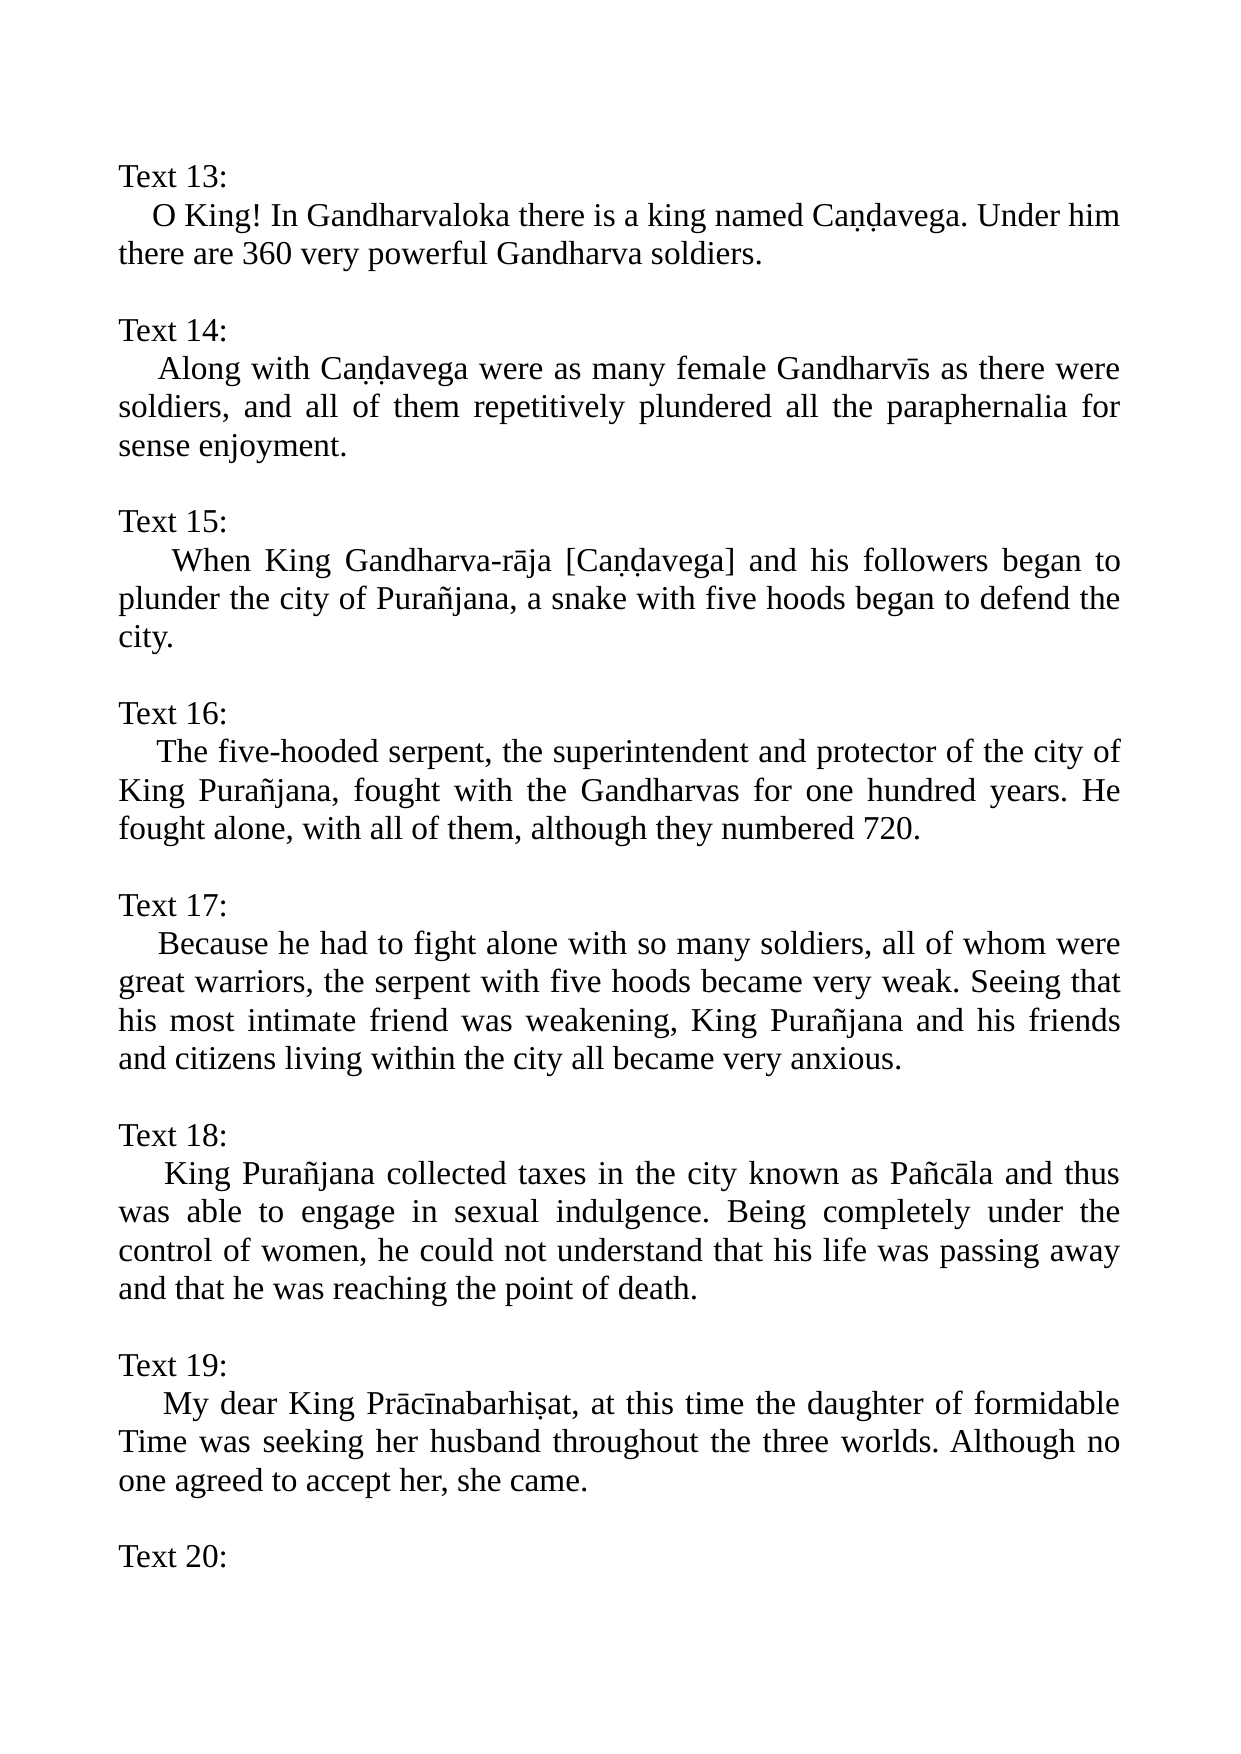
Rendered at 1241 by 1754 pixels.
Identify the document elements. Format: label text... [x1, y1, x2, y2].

text Text 17: [118, 885, 1122, 923]
text Text 20: [118, 1536, 1122, 1575]
text Text 15: [118, 501, 1122, 540]
text When King Gandharva-rāja [Caṇḍavega] and his followers began to plunder the city of Purañjana, a snake with five hoods began to defend the city. [118, 540, 1122, 655]
text Text 19: [118, 1345, 1122, 1383]
text My dear King Prācīnabarhiṣat, at this time the daughter of formidable Time was seeking her husband throughout the three worlds. Although no one agreed to accept her, she came. [118, 1383, 1122, 1498]
text Text 16: [118, 693, 1122, 731]
text The five-hooded serpent, the superintendent and protector of the city of King Purañjana, fought with the Gandharvas for one hundred years. He fought alone, with all of them, although they numbered 720. [118, 731, 1122, 846]
text King Purañjana collected taxes in the city known as Pañcāla and thus was able to engage in sexual indulgence. Being completely under the control of women, he could not understand that his life was passing away and that he was reaching the point of death. [118, 1153, 1122, 1306]
text Along with Caṇḍavega were as many female Gandharvīs as there were soldiers, and all of them repetitively plundered all the paraphernalia for sense enjoyment. [118, 348, 1122, 463]
text Text 13: [118, 156, 1122, 195]
text O King! In Gandharvaloka there is a king named Caṇḍavega. Under him there are 360 very powerful Gandharva soldiers. [118, 195, 1122, 271]
text Because he had to fight alone with so many soldiers, all of whom were great warriors, the serpent with five hoods became very weak. Seeing that his most intimate friend was weakening, King Purañjana and his friends and citizens living within the city all became very anxious. [118, 923, 1122, 1076]
text Text 18: [118, 1115, 1122, 1153]
text Text 14: [118, 310, 1122, 348]
